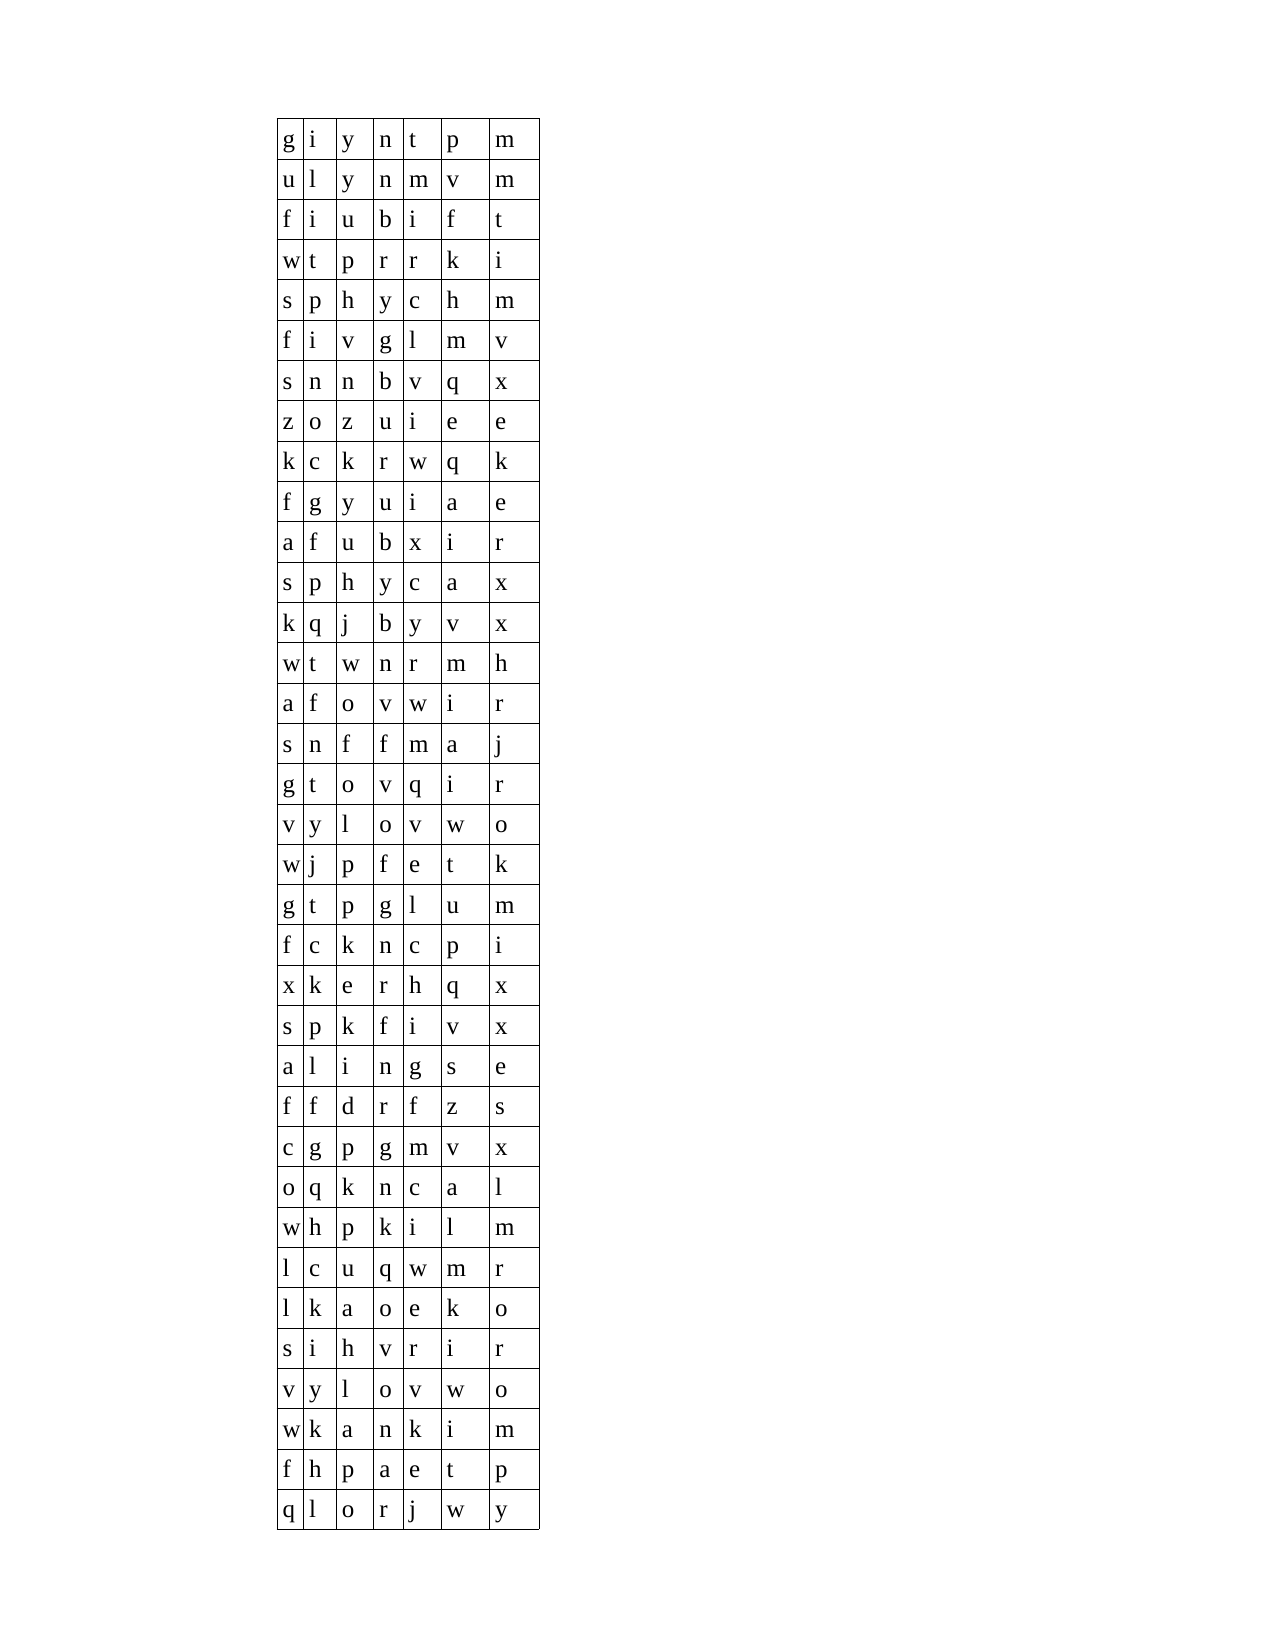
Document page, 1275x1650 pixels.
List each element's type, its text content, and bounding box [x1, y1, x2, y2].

table_cell f [278, 200, 303, 239]
table_cell t [304, 764, 336, 803]
table_cell q [404, 764, 441, 803]
table_cell i [304, 321, 336, 360]
table_cell l [337, 805, 373, 844]
table_cell s [490, 1087, 539, 1126]
table_cell t [304, 240, 336, 279]
table_cell f [278, 1450, 303, 1489]
table_cell r [374, 966, 403, 1005]
table_cell w [442, 1490, 489, 1529]
table_cell m [404, 1127, 441, 1166]
table_cell i [304, 200, 336, 239]
table_cell o [278, 1167, 303, 1207]
table_cell i [442, 764, 489, 803]
table_cell z [278, 401, 303, 441]
table_cell v [404, 1369, 441, 1408]
table_cell u [278, 160, 303, 199]
table_cell e [404, 1450, 441, 1489]
table_cell p [442, 119, 489, 158]
table_cell l [404, 885, 441, 924]
table_cell m [442, 321, 489, 360]
table_cell n [374, 1409, 403, 1448]
table_cell j [404, 1490, 441, 1529]
table_cell r [374, 240, 403, 279]
table_cell m [490, 1409, 539, 1448]
table_cell s [442, 1046, 489, 1086]
table_cell n [304, 361, 336, 400]
table_cell q [442, 361, 489, 400]
table_cell a [442, 563, 489, 602]
table_cell a [442, 1167, 489, 1207]
table_cell p [337, 240, 373, 279]
table_cell g [304, 482, 336, 521]
table_cell u [337, 522, 373, 562]
table_cell q [442, 966, 489, 1005]
table_cell w [442, 805, 489, 844]
table_cell k [490, 845, 539, 884]
table_cell b [374, 200, 403, 239]
table_cell o [337, 1490, 373, 1529]
table_cell a [374, 1450, 403, 1489]
table_cell g [304, 1127, 336, 1166]
table_cell r [374, 442, 403, 481]
table_cell k [337, 1167, 373, 1207]
table_cell l [404, 321, 441, 360]
table_cell l [304, 1490, 336, 1529]
table_cell g [278, 119, 303, 158]
table_cell x [490, 563, 539, 602]
table_cell r [374, 1087, 403, 1126]
table_cell p [304, 1006, 336, 1045]
table_cell p [304, 563, 336, 602]
table_cell h [404, 966, 441, 1005]
table_cell r [490, 1248, 539, 1287]
table_cell n [374, 1046, 403, 1086]
table_cell g [278, 885, 303, 924]
table_cell l [442, 1208, 489, 1247]
table_cell f [374, 845, 403, 884]
table_cell o [304, 401, 336, 441]
table_cell q [442, 442, 489, 481]
table_cell t [490, 200, 539, 239]
table_cell v [278, 805, 303, 844]
table_cell q [304, 603, 336, 642]
table_cell n [304, 724, 336, 763]
table_cell v [442, 160, 489, 199]
table_cell b [374, 522, 403, 562]
table_cell c [304, 442, 336, 481]
table_cell v [374, 684, 403, 723]
table_cell o [337, 684, 373, 723]
table_cell k [337, 925, 373, 965]
table_cell k [304, 966, 336, 1005]
table_cell l [337, 1369, 373, 1408]
table_cell p [337, 1127, 373, 1166]
table_cell d [337, 1087, 373, 1126]
table_cell o [337, 764, 373, 803]
table_cell t [304, 885, 336, 924]
table_cell y [404, 603, 441, 642]
table_cell m [404, 160, 441, 199]
table_cell j [490, 724, 539, 763]
table_cell s [278, 361, 303, 400]
table_cell g [404, 1046, 441, 1086]
table_cell s [278, 563, 303, 602]
table_cell e [490, 401, 539, 441]
table_cell m [442, 643, 489, 682]
table_cell h [442, 280, 489, 320]
table_cell h [304, 1450, 336, 1489]
table_cell w [337, 643, 373, 682]
table_cell v [337, 321, 373, 360]
table_cell p [304, 280, 336, 320]
table_cell f [304, 522, 336, 562]
table_cell t [304, 643, 336, 682]
table_cell k [442, 1288, 489, 1327]
table_cell b [374, 361, 403, 400]
table_cell k [337, 442, 373, 481]
table_cell r [490, 522, 539, 562]
table_cell n [374, 1167, 403, 1207]
table_cell o [490, 805, 539, 844]
table_cell k [490, 442, 539, 481]
table_cell b [374, 603, 403, 642]
table_cell k [337, 1006, 373, 1045]
table_cell h [304, 1208, 336, 1247]
table_cell q [304, 1167, 336, 1207]
table_cell v [490, 321, 539, 360]
table_cell c [304, 1248, 336, 1287]
table_cell f [404, 1087, 441, 1126]
table_cell r [490, 764, 539, 803]
table_cell y [304, 1369, 336, 1408]
table_cell v [404, 805, 441, 844]
table_cell z [442, 1087, 489, 1126]
table_cell f [304, 1087, 336, 1126]
table_cell x [278, 966, 303, 1005]
table_cell s [278, 280, 303, 320]
table_cell t [442, 1450, 489, 1489]
table_cell e [490, 1046, 539, 1086]
table_cell w [278, 1409, 303, 1448]
table_cell x [490, 1006, 539, 1045]
table_cell l [304, 1046, 336, 1086]
table_cell k [304, 1409, 336, 1448]
table_cell p [337, 1208, 373, 1247]
table_cell k [278, 603, 303, 642]
table_cell u [337, 1248, 373, 1287]
table_cell s [278, 724, 303, 763]
table_cell h [337, 1329, 373, 1368]
table_cell f [304, 684, 336, 723]
table_cell w [278, 1208, 303, 1247]
table_cell w [278, 845, 303, 884]
table_cell k [442, 240, 489, 279]
table_cell o [490, 1369, 539, 1408]
table_cell h [337, 280, 373, 320]
table_cell h [490, 643, 539, 682]
table_cell g [278, 764, 303, 803]
table_cell f [374, 724, 403, 763]
table_cell m [442, 1248, 489, 1287]
table_cell f [278, 1087, 303, 1126]
table_cell m [490, 119, 539, 158]
table_cell v [374, 1329, 403, 1368]
table_cell i [490, 240, 539, 279]
table_cell w [404, 1248, 441, 1287]
table_cell e [442, 401, 489, 441]
table_cell p [337, 1450, 373, 1489]
table_cell f [337, 724, 373, 763]
table_cell n [374, 160, 403, 199]
table_cell k [278, 442, 303, 481]
table_cell a [278, 684, 303, 723]
table_cell r [490, 1329, 539, 1368]
table_cell e [404, 1288, 441, 1327]
table_cell v [442, 1127, 489, 1166]
table_cell e [337, 966, 373, 1005]
table_cell u [374, 482, 403, 521]
table_cell r [374, 1490, 403, 1529]
table_cell i [337, 1046, 373, 1086]
table_cell f [442, 200, 489, 239]
table_cell i [404, 1006, 441, 1045]
table_cell o [374, 1288, 403, 1327]
table_cell w [278, 240, 303, 279]
table_cell q [374, 1248, 403, 1287]
table_cell j [304, 845, 336, 884]
table_cell y [374, 563, 403, 602]
table_cell q [278, 1490, 303, 1529]
table_cell i [490, 925, 539, 965]
table_cell o [490, 1288, 539, 1327]
table_cell t [442, 845, 489, 884]
table_cell n [374, 119, 403, 158]
table_cell g [374, 885, 403, 924]
table_cell a [442, 724, 489, 763]
table_cell f [278, 925, 303, 965]
table_cell u [374, 401, 403, 441]
table_cell v [442, 603, 489, 642]
table_cell r [490, 684, 539, 723]
table_cell l [278, 1288, 303, 1327]
table_cell e [404, 845, 441, 884]
table_cell k [304, 1288, 336, 1327]
table_cell i [304, 1329, 336, 1368]
table_cell s [278, 1329, 303, 1368]
table_cell w [442, 1369, 489, 1408]
table_cell w [404, 442, 441, 481]
table_cell c [278, 1127, 303, 1166]
table_cell r [404, 643, 441, 682]
table_cell s [278, 1006, 303, 1045]
table_cell o [374, 1369, 403, 1408]
table_cell m [404, 724, 441, 763]
table_cell v [278, 1369, 303, 1408]
table_cell p [337, 845, 373, 884]
table_cell y [490, 1490, 539, 1529]
table_cell i [442, 1329, 489, 1368]
table_cell y [337, 119, 373, 158]
table_cell c [304, 925, 336, 965]
table_cell x [404, 522, 441, 562]
table_cell f [278, 321, 303, 360]
table_cell i [442, 522, 489, 562]
table_cell x [490, 966, 539, 1005]
table_cell p [337, 885, 373, 924]
table_cell c [404, 1167, 441, 1207]
table_cell c [404, 280, 441, 320]
table_cell m [490, 280, 539, 320]
table_cell f [374, 1006, 403, 1045]
table_cell n [374, 925, 403, 965]
table_cell i [404, 1208, 441, 1247]
table_cell u [337, 200, 373, 239]
table_cell y [304, 805, 336, 844]
table_cell k [404, 1409, 441, 1448]
table_cell a [337, 1288, 373, 1327]
table_cell x [490, 603, 539, 642]
table_cell y [337, 482, 373, 521]
table_cell k [374, 1208, 403, 1247]
table_cell t [404, 119, 441, 158]
table_cell w [278, 643, 303, 682]
table_cell a [278, 1046, 303, 1086]
table_cell y [374, 280, 403, 320]
table_cell r [404, 240, 441, 279]
table_cell n [337, 361, 373, 400]
table_cell i [442, 1409, 489, 1448]
table_cell r [404, 1329, 441, 1368]
table_cell o [374, 805, 403, 844]
table_cell x [490, 361, 539, 400]
table_cell a [442, 482, 489, 521]
table_cell l [490, 1167, 539, 1207]
table_cell f [278, 482, 303, 521]
table_cell n [374, 643, 403, 682]
table_cell v [404, 361, 441, 400]
table_cell z [337, 401, 373, 441]
table_cell v [442, 1006, 489, 1045]
table_cell a [278, 522, 303, 562]
table_cell g [374, 1127, 403, 1166]
table_cell c [404, 563, 441, 602]
table_cell h [337, 563, 373, 602]
table_cell v [374, 764, 403, 803]
table_cell y [337, 160, 373, 199]
table_cell i [404, 401, 441, 441]
table_cell l [278, 1248, 303, 1287]
table_cell g [374, 321, 403, 360]
table_cell p [490, 1450, 539, 1489]
table_cell i [442, 684, 489, 723]
table_cell l [304, 160, 336, 199]
table_cell c [404, 925, 441, 965]
table_cell m [490, 160, 539, 199]
table_cell i [404, 482, 441, 521]
table_cell a [337, 1409, 373, 1448]
table_cell m [490, 885, 539, 924]
table_cell j [337, 603, 373, 642]
table_cell w [404, 684, 441, 723]
table_cell x [490, 1127, 539, 1166]
table_cell u [442, 885, 489, 924]
table_cell e [490, 482, 539, 521]
table_cell i [304, 119, 336, 158]
table_cell p [442, 925, 489, 965]
table_cell i [404, 200, 441, 239]
table_cell m [490, 1208, 539, 1247]
